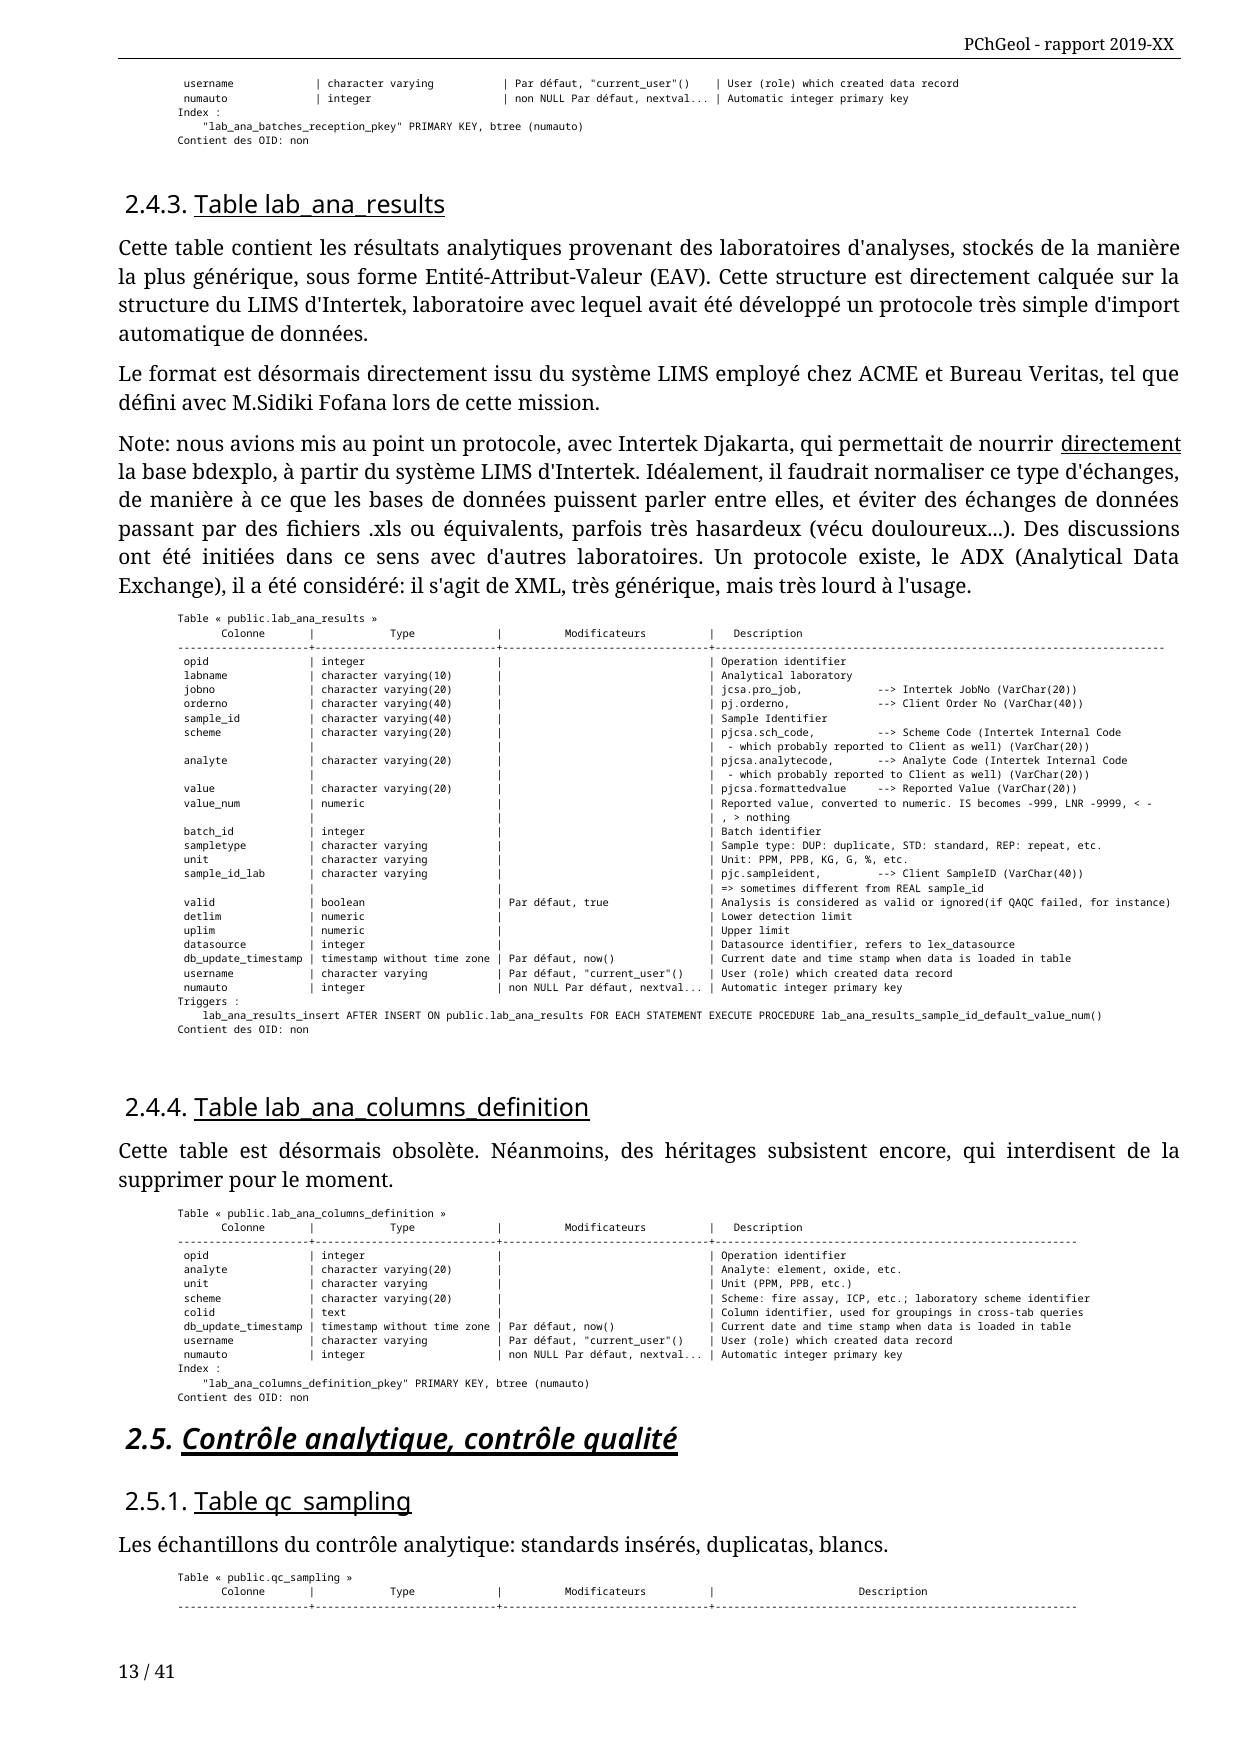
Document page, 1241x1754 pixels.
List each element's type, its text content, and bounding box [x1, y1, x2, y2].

text valid | boolean | Par défaut, true | Analysis is considered as valid or ignored(if QAQC failed, for instance) [177, 895, 1181, 909]
text unit | character varying | | Unit: PPM, PPB, KG, G, %, etc. [177, 853, 1181, 867]
text opid | integer | | Operation identifier [177, 654, 1181, 668]
text numauto | integer | non NULL Par défaut, nextval... | Automatic integer primary key [177, 980, 1181, 994]
text ---------------------+-----------------------------+---------------------------------+------------------------------------------------------------------------ [177, 640, 1181, 654]
text Les échantillons du contrôle analytique: standards insérés, duplicatas, blancs. [118, 1530, 1181, 1558]
text db_update_timestamp | timestamp without time zone | Par défaut, now() | Current date and time stamp when data is loaded in table [177, 1319, 1181, 1333]
text | | | - which probably reported to Client as well) (VarChar(20)) [177, 768, 1181, 782]
text ---------------------+-----------------------------+---------------------------------+---------------------------------------------------------- [177, 1234, 1181, 1248]
text db_update_timestamp | timestamp without time zone | Par défaut, now() | Current date and time stamp when data is loaded in table [177, 952, 1181, 966]
text sample_id_lab | character varying | | pjc.sampleident, --> Client SampleID (VarChar(40)) [177, 867, 1181, 881]
text lab_ana_results_insert AFTER INSERT ON public.lab_ana_results FOR EACH STATEMENT EXECUTE PROCEDURE lab_ana_results_sample_id_default_value_num() [177, 1008, 1181, 1023]
text analyte | character varying(20) | | Analyte: element, oxide, etc. [177, 1263, 1181, 1277]
text numauto | integer | non NULL Par défaut, nextval... | Automatic integer primary key [177, 1348, 1181, 1362]
text sample_id | character varying(40) | | Sample Identifier [177, 711, 1181, 725]
text scheme | character varying(20) | | pjcsa.sch_code, --> Scheme Code (Intertek Internal Code [177, 725, 1181, 739]
text Colonne | Type | Modificateurs | Description [177, 626, 1181, 640]
text unit | character varying | | Unit (PPM, PPB, etc.) [177, 1277, 1181, 1291]
text colid | text | | Column identifier, used for groupings in cross-tab queries [177, 1305, 1181, 1319]
text | | | => sometimes different from REAL sample_id [177, 881, 1181, 895]
text value | character varying(20) | | pjcsa.formattedvalue --> Reported Value (VarChar(20)) [177, 782, 1181, 796]
text Table « public.lab_ana_results » [177, 612, 1181, 626]
text Contient des OID: non [177, 1390, 1181, 1404]
text Contient des OID: non [177, 133, 1181, 148]
text Triggers : [177, 994, 1181, 1008]
text orderno | character varying(40) | | pj.orderno, --> Client Order No (VarChar(40)) [177, 697, 1181, 711]
text | | | - which probably reported to Client as well) (VarChar(20)) [177, 739, 1181, 753]
text value_num | numeric | | Reported value, converted to numeric. IS becomes -999, LNR -9999, < - [177, 796, 1181, 810]
text Table « public.lab_ana_columns_definition » [177, 1206, 1181, 1220]
text sampletype | character varying | | Sample type: DUP: duplicate, STD: standard, REP: repeat, etc. [177, 838, 1181, 853]
text datasource | integer | | Datasource identifier, refers to lex_datasource [177, 938, 1181, 952]
text Cette table est désormais obsolète. Néanmoins, des héritages subsistent encore, qui interdisent de la supprimer pour le moment. [118, 1137, 1181, 1193]
text Index : [177, 1362, 1181, 1376]
subtitle Table lab_ana_results [118, 187, 1181, 221]
subtitle Table qc_sampling [118, 1483, 1181, 1517]
text opid | integer | | Operation identifier [177, 1248, 1181, 1263]
text uplim | numeric | | Upper limit [177, 923, 1181, 938]
text jobno | character varying(20) | | jcsa.pro_job, --> Intertek JobNo (VarChar(20)) [177, 683, 1181, 697]
text username | character varying | Par défaut, "current_user"() | User (role) which created data record [177, 1333, 1181, 1348]
text analyte | character varying(20) | | pjcsa.analytecode, --> Analyte Code (Intertek Internal Code [177, 753, 1181, 768]
text Table « public.qc_sampling » [177, 1571, 1181, 1585]
text Cette table contient les résultats analytiques provenant des laboratoires d'analyses, stockés de la manière la plus générique, sous forme Entité-Attribut-Valeur (EAV). Cette structure est directement calquée sur la structure du LIMS d'Intertek, laboratoire avec lequel avait été développé un protocole très simple d'import automatique de données. [118, 233, 1181, 347]
text "lab_ana_columns_definition_pkey" PRIMARY KEY, btree (numauto) [177, 1376, 1181, 1390]
text batch_id | integer | | Batch identifier [177, 824, 1181, 838]
text username | character varying | Par défaut, "current_user"() | User (role) which created data record [177, 966, 1181, 980]
text scheme | character varying(20) | | Scheme: fire assay, ICP, etc.; laboratory scheme identifier [177, 1291, 1181, 1305]
text numauto | integer | non NULL Par défaut, nextval... | Automatic integer primary key [177, 91, 1181, 105]
text "lab_ana_batches_reception_pkey" PRIMARY KEY, btree (numauto) [177, 119, 1181, 133]
subtitle Table lab_ana_columns_definition [118, 1090, 1181, 1124]
text username | character varying | Par défaut, "current_user"() | User (role) which created data record [177, 77, 1181, 91]
text labname | character varying(10) | | Analytical laboratory [177, 668, 1181, 683]
text Colonne | Type | Modificateurs | Description [177, 1220, 1181, 1234]
text ---------------------+-----------------------------+---------------------------------+---------------------------------------------------------- [177, 1599, 1181, 1613]
text Colonne | Type | Modificateurs | Description [177, 1585, 1181, 1599]
text | | | , > nothing [177, 810, 1181, 824]
text Note: nous avions mis au point un protocole, avec Intertek Djakarta, qui permettait de nourrir directement la base bdexplo, à partir du système LIMS d'Intertek. Idéalement, il faudrait normaliser ce type d'échanges, de manière à ce que les bases de données puissent parler entre elles, et éviter des échanges de données passant par des fichiers .xls ou équivalents, parfois très hasardeux (vécu douloureux...). Des discussions ont été initiées dans ce sens avec d'autres laboratoires. Un protocole existe, le ADX (Analytical Data Exchange), il a été considéré: il s'agit de XML, très générique, mais très lourd à l'usage. [118, 429, 1181, 599]
text Contient des OID: non [177, 1023, 1181, 1037]
text Le format est désormais directement issu du système LIMS employé chez ACME et Bureau Veritas, tel que défini avec M.Sidiki Fofana lors de cette mission. [118, 359, 1181, 416]
text Index : [177, 105, 1181, 119]
text detlim | numeric | | Lower detection limit [177, 909, 1181, 923]
subtitle Contrôle analytique, contrôle qualité [118, 1418, 1181, 1458]
